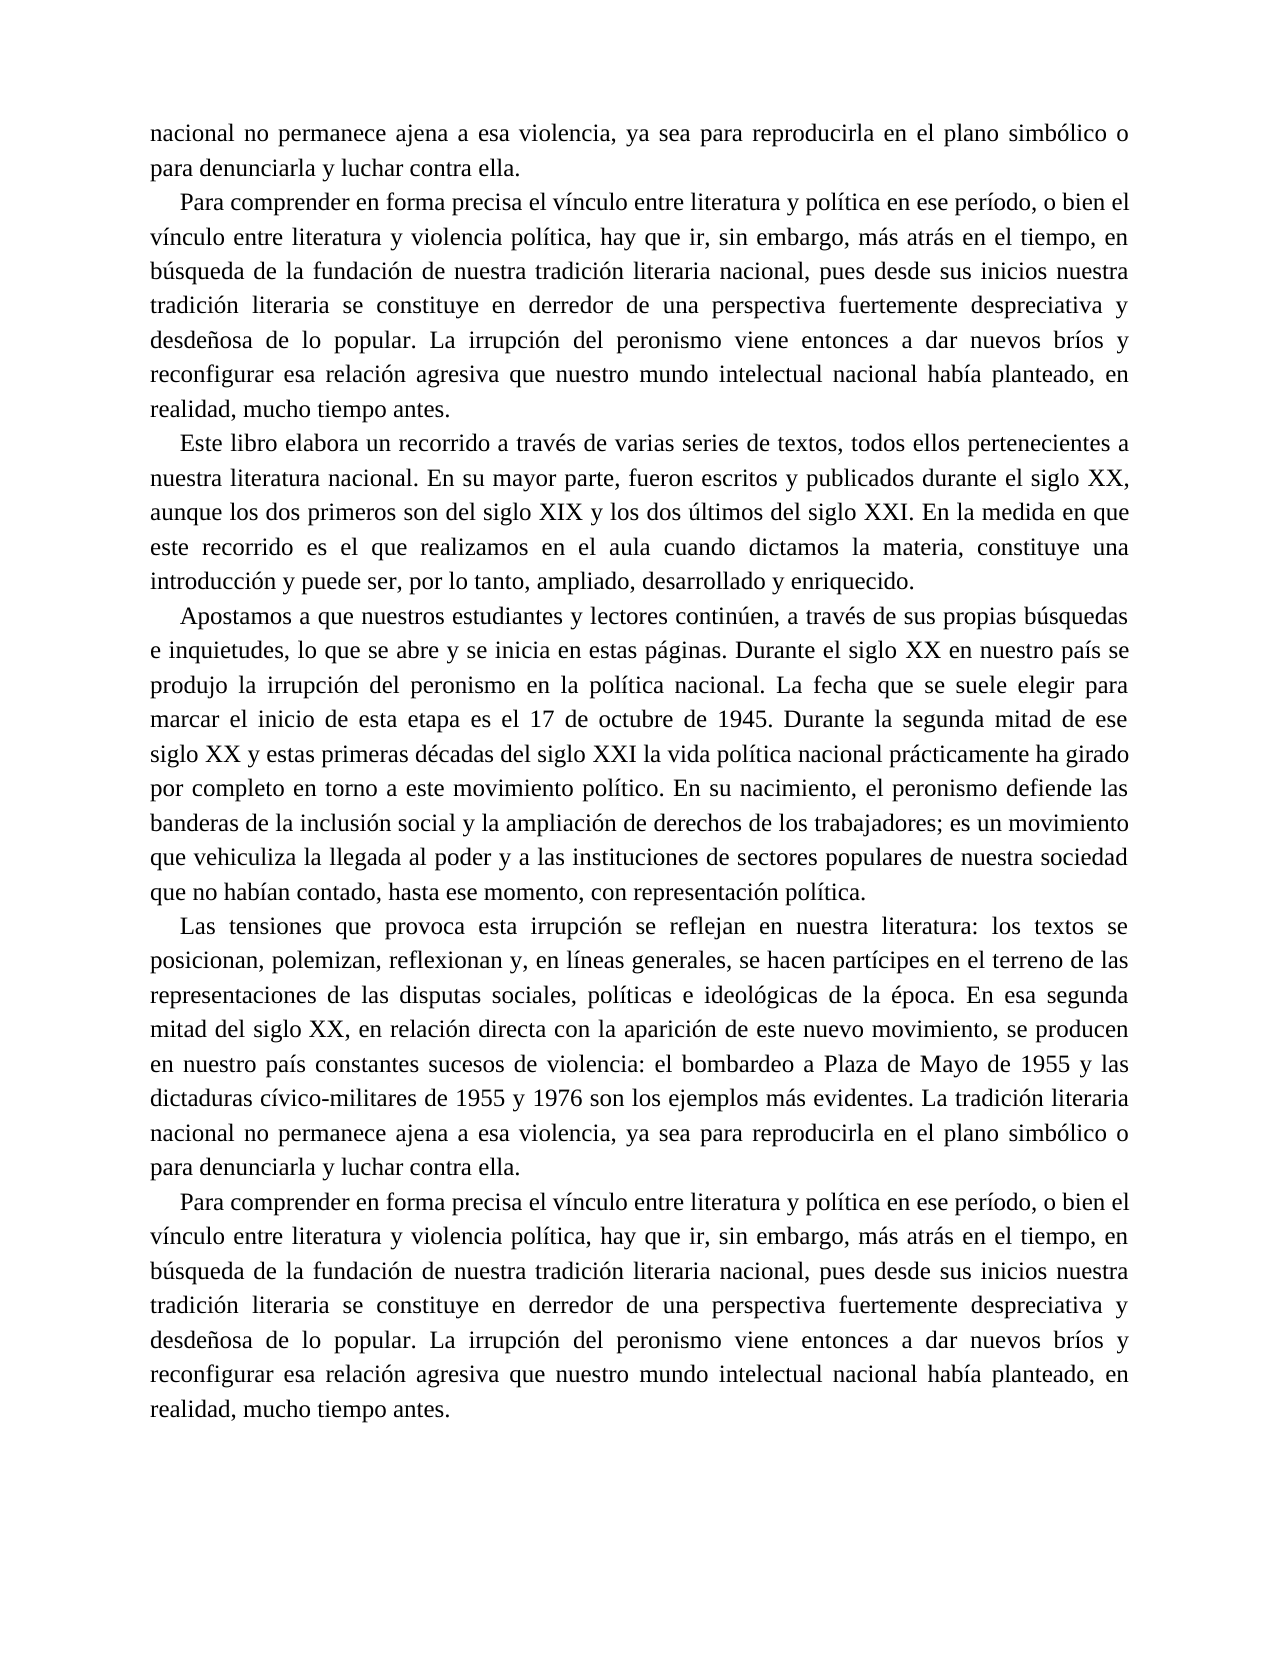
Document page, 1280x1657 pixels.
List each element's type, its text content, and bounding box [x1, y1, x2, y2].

text Para comprender en forma precisa el vínculo entre literatura y política en ese período, o bien el vínculo entre literatura y violencia política, hay que ir, sin embargo, más atrás en el tiempo, en búsqueda de la fundación de nuestra tradición literaria nacional, pues desde sus inicios nuestra tradición literaria se constituye en derredor de una perspectiva fuertemente despreciativa y desdeñosa de lo popular. La irrupción del peronismo viene entonces a dar nuevos bríos y reconfigurar esa relación agresiva que nuestro mundo intelectual nacional había planteado, en realidad, mucho tiempo antes. [150, 187, 1130, 423]
text nacional no permanece ajena a esa violencia, ya sea para reproducirla en el plano simbólico o para denunciarla y luchar contra ella. [150, 118, 1130, 181]
text Apostamos a que nuestros estudiantes y lectores continúen, a través de sus propias búsquedas e inquietudes, lo que se abre y se inicia en estas páginas. Durante el siglo XX en nuestro país se produjo la irrupción del peronismo en la política nacional. La fecha que se suele elegir para marcar el inicio de esta etapa es el 17 de octubre de 1945. Durante la segunda mitad de ese siglo XX y estas primeras décadas del siglo XXI la vida política nacional prácticamente ha girado por completo en torno a este movimiento político. En su nacimiento, el peronismo defiende las banderas de la inclusión social y la ampliación de derechos de los trabajadores; es un movimiento que vehiculiza la llegada al poder y a las instituciones de sectores populares de nuestra sociedad que no habían contado, hasta ese momento, con representación política. [150, 601, 1130, 905]
text Las tensiones que provoca esta irrupción se reflejan en nuestra literatura: los textos se posicionan, polemizan, reflexionan y, en líneas generales, se hacen partícipes en el terreno de las representaciones de las disputas sociales, políticas e ideológicas de la época. En esa segunda mitad del siglo XX, en relación directa con la aparición de este nuevo movimiento, se producen en nuestro país constantes sucesos de violencia: el bombardeo a Plaza de Mayo de 1955 y las dictaduras cívico-militares de 1955 y 1976 son los ejemplos más evidentes. La tradición literaria nacional no permanece ajena a esa violencia, ya sea para reproducirla en el plano simbólico o para denunciarla y luchar contra ella. [150, 911, 1130, 1181]
text Este libro elabora un recorrido a través de varias series de textos, todos ellos pertenecientes a nuestra literatura nacional. En su mayor parte, fueron escritos y publicados durante el siglo XX, aunque los dos primeros son del siglo XIX y los dos últimos del siglo XXI. En la medida en que este recorrido es el que realizamos en el aula cuando dictamos la materia, constituye una introducción y puede ser, por lo tanto, ampliado, desarrollado y enriquecido. [150, 428, 1130, 595]
text Para comprender en forma precisa el vínculo entre literatura y política en ese período, o bien el vínculo entre literatura y violencia política, hay que ir, sin embargo, más atrás en el tiempo, en búsqueda de la fundación de nuestra tradición literaria nacional, pues desde sus inicios nuestra tradición literaria se constituye en derredor de una perspectiva fuertemente despreciativa y desdeñosa de lo popular. La irrupción del peronismo viene entonces a dar nuevos bríos y reconfigurar esa relación agresiva que nuestro mundo intelectual nacional había planteado, en realidad, mucho tiempo antes. [150, 1187, 1130, 1423]
